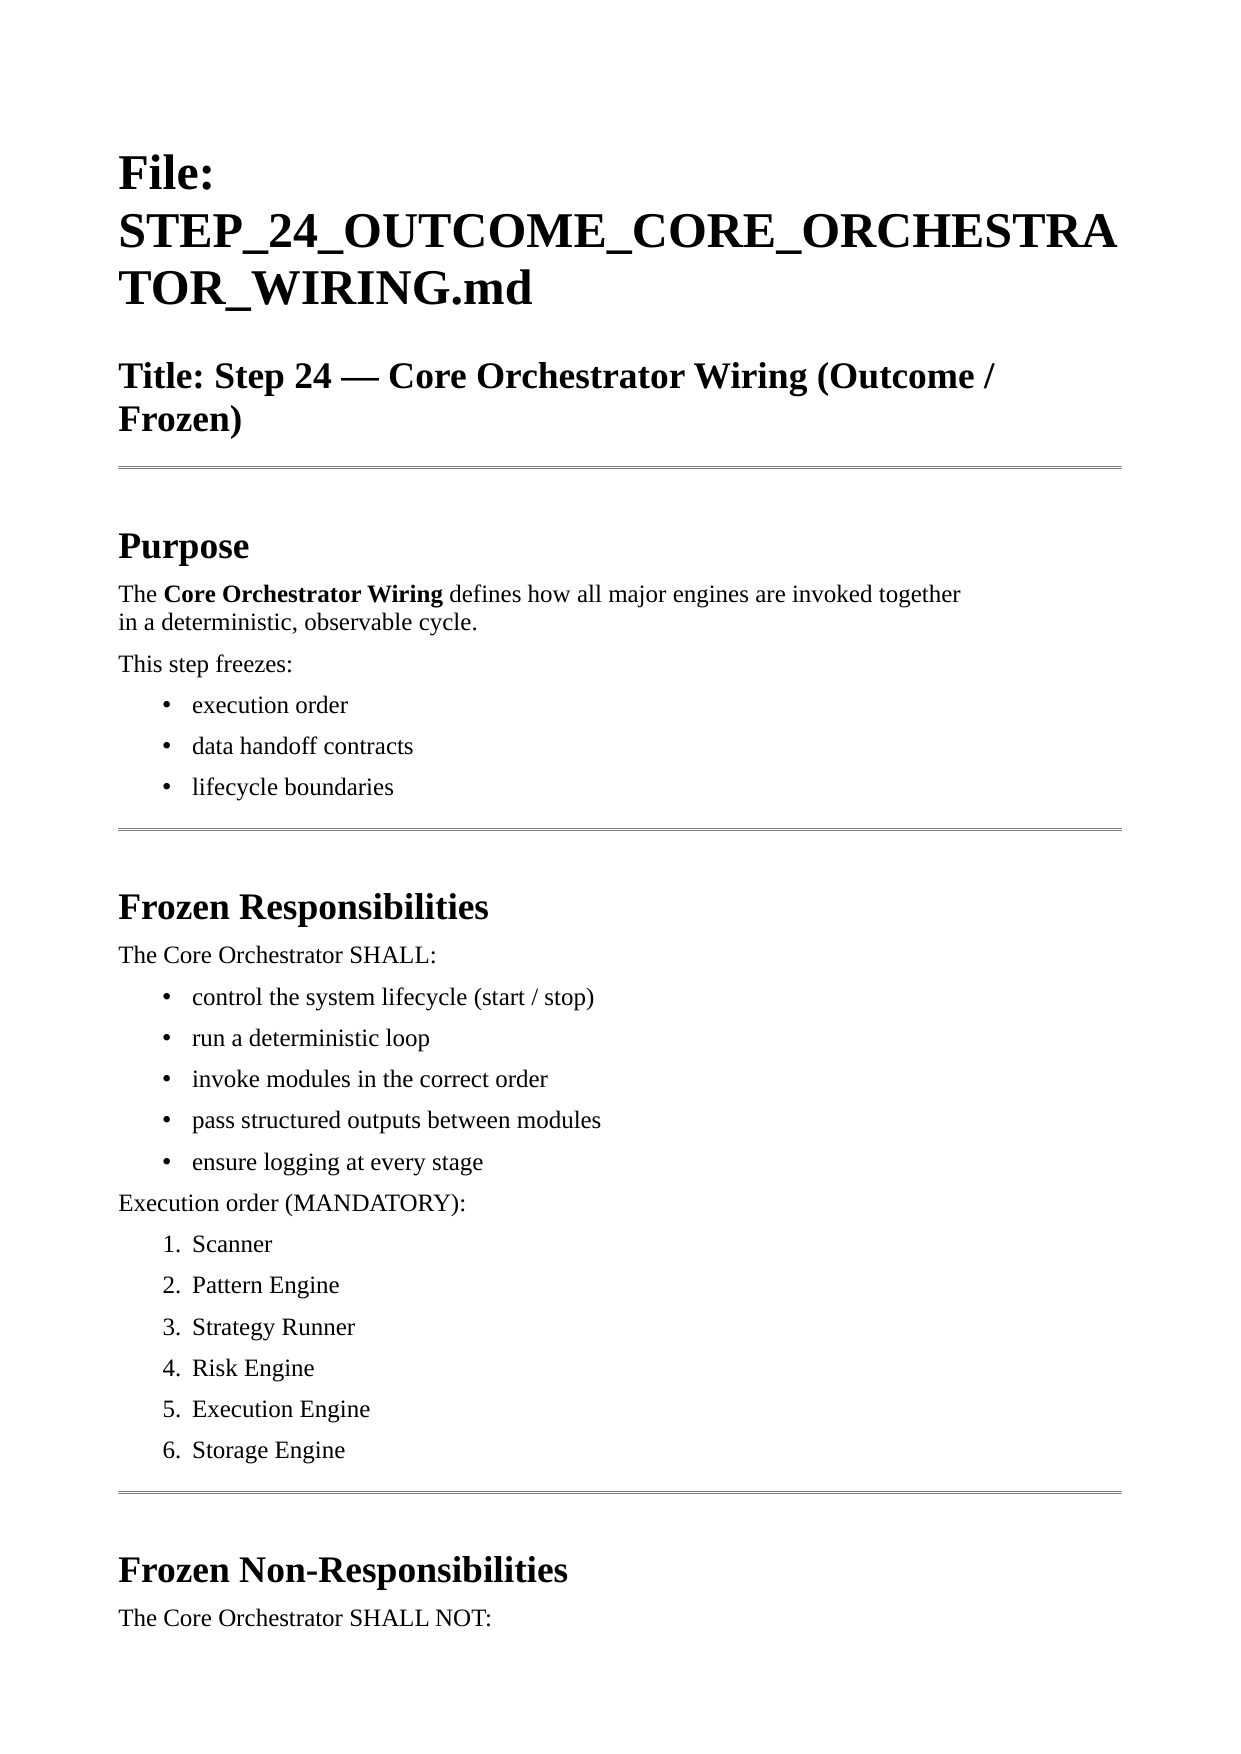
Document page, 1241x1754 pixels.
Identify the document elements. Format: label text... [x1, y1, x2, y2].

subtitle Title: Step 24 — Core Orchestrator Wiring (Outcome / Frozen) [118, 353, 1122, 439]
list ensure logging at every stage [162, 1147, 1122, 1175]
subtitle Purpose [118, 523, 1122, 566]
list execution order [162, 690, 1122, 719]
list data handoff contracts [162, 731, 1122, 760]
list pass structured outputs between modules [162, 1105, 1122, 1134]
text Execution order (MANDATORY): [118, 1188, 1122, 1217]
text This step freezes: [118, 649, 1122, 677]
text The Core Orchestrator Wiring defines how all major engines are invoked together in a deterministic, observable cycle. [118, 579, 1122, 636]
list Storage Engine [162, 1435, 1122, 1464]
list invoke modules in the correct order [162, 1064, 1122, 1093]
list Risk Engine [162, 1353, 1122, 1382]
subtitle File: STEP_24_OUTCOME_CORE_ORCHESTRATOR_WIRING.md [118, 143, 1122, 316]
text The Core Orchestrator SHALL NOT: [118, 1603, 1122, 1632]
list Execution Engine [162, 1394, 1122, 1423]
list run a deterministic loop [162, 1023, 1122, 1052]
list Scanner [162, 1229, 1122, 1258]
text The Core Orchestrator SHALL: [118, 940, 1122, 969]
subtitle Frozen Non-Responsibilities [118, 1548, 1122, 1591]
list Strategy Runner [162, 1312, 1122, 1340]
subtitle Frozen Responsibilities [118, 885, 1122, 928]
list lifecycle boundaries [162, 772, 1122, 801]
list control the system lifecycle (start / stop) [162, 982, 1122, 1010]
list Pattern Engine [162, 1270, 1122, 1299]
